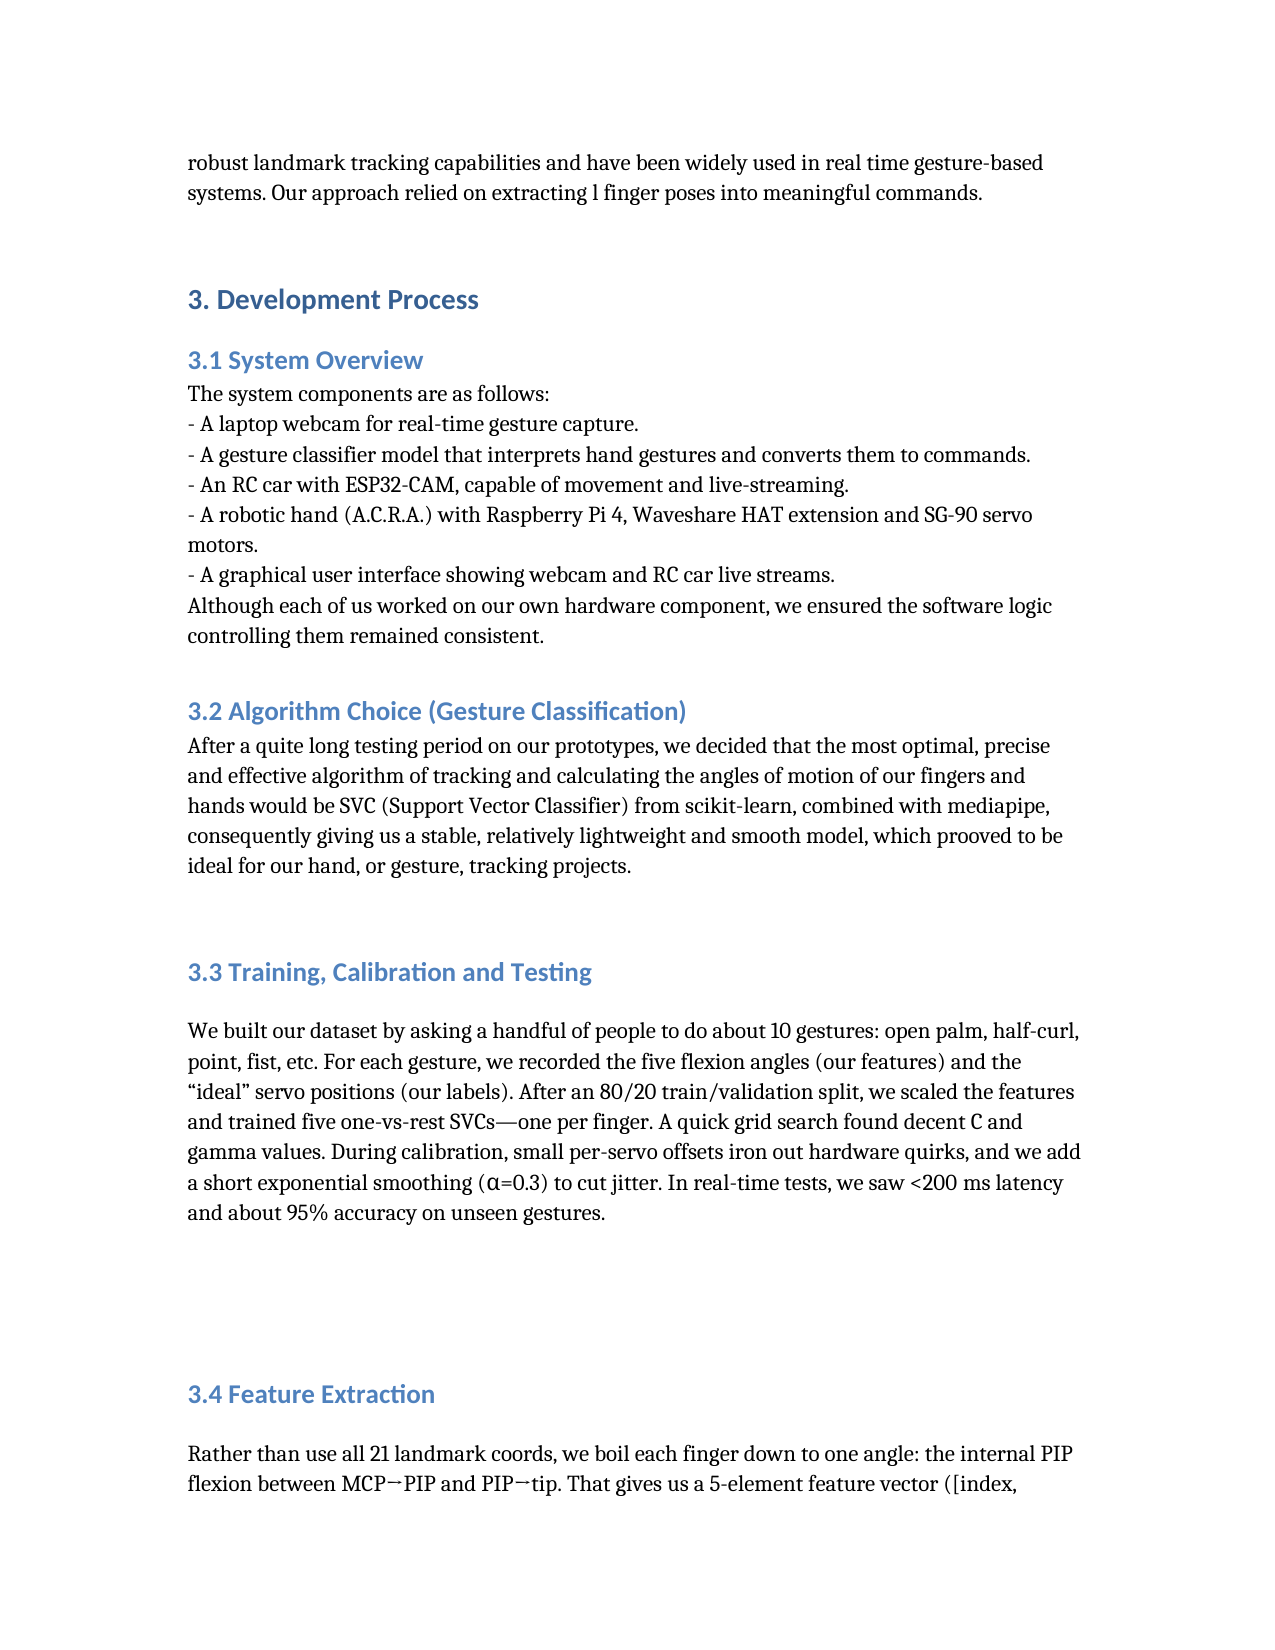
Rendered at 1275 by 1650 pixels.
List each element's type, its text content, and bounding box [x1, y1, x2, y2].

subtitle 3.2 Algorithm Choice (Gesture Classification) [187, 694, 1087, 727]
text Rather than use all 21 landmark coords, we boil each finger down to one angle: the internal PIP flexion between MCP→PIP and PIP→tip. That gives us a 5-element feature vector ([index, [187, 1441, 1087, 1497]
text We built our dataset by asking a handful of people to do about 10 gestures: open palm, half-curl, point, fist, etc. For each gesture, we recorded the five flexion angles (our features) and the “ideal” servo positions (our labels). After an 80/20 train/validation split, we scaled the features and trained five one-vs-rest SVCs—one per finger. A quick grid search found decent C and gamma values. During calibration, small per-servo offsets iron out hardware quirks, and we add a short exponential smoothing (α=0.3) to cut jitter. In real-time tests, we saw <200 ms latency and about 95% accuracy on unseen gestures. [187, 1018, 1087, 1226]
subtitle 3.3 Training, Calibration and Testing [187, 955, 1087, 988]
subtitle 3. Development Process [187, 281, 1087, 317]
text After a quite long testing period on our prototypes, we decided that the most optimal, precise and effective algorithm of tracking and calculating the angles of motion of our fingers and hands would be SVC (Support Vector Classifier) from scikit-learn, combined with mediapipe, consequently giving us a stable, relatively lightweight and smooth model, which prooved to be ideal for our hand, or gesture, tracking projects. [187, 732, 1087, 910]
text The system components are as follows: - A laptop webcam for real-time gesture capture. - A gesture classifier model that interprets hand gestures and converts them to commands. - An RC car with ESP32-CAM, capable of movement and live-streaming. - A robotic hand (A.C.R.A.) with Raspberry Pi 4, Waveshare HAT extension and SG-90 servo motors. - A graphical user interface showing webcam and RC car live streams. Although each of us worked on our own hardware component, we ensured the software logic controlling them remained consistent. [187, 381, 1087, 649]
subtitle 3.4 Feature Extraction [187, 1378, 1087, 1411]
text robust landmark tracking capabilities and have been widely used in real time gesture-based systems. Our approach relied on extracting l finger poses into meaningful commands. [187, 150, 1087, 207]
subtitle 3.1 System Overview [187, 343, 1087, 376]
